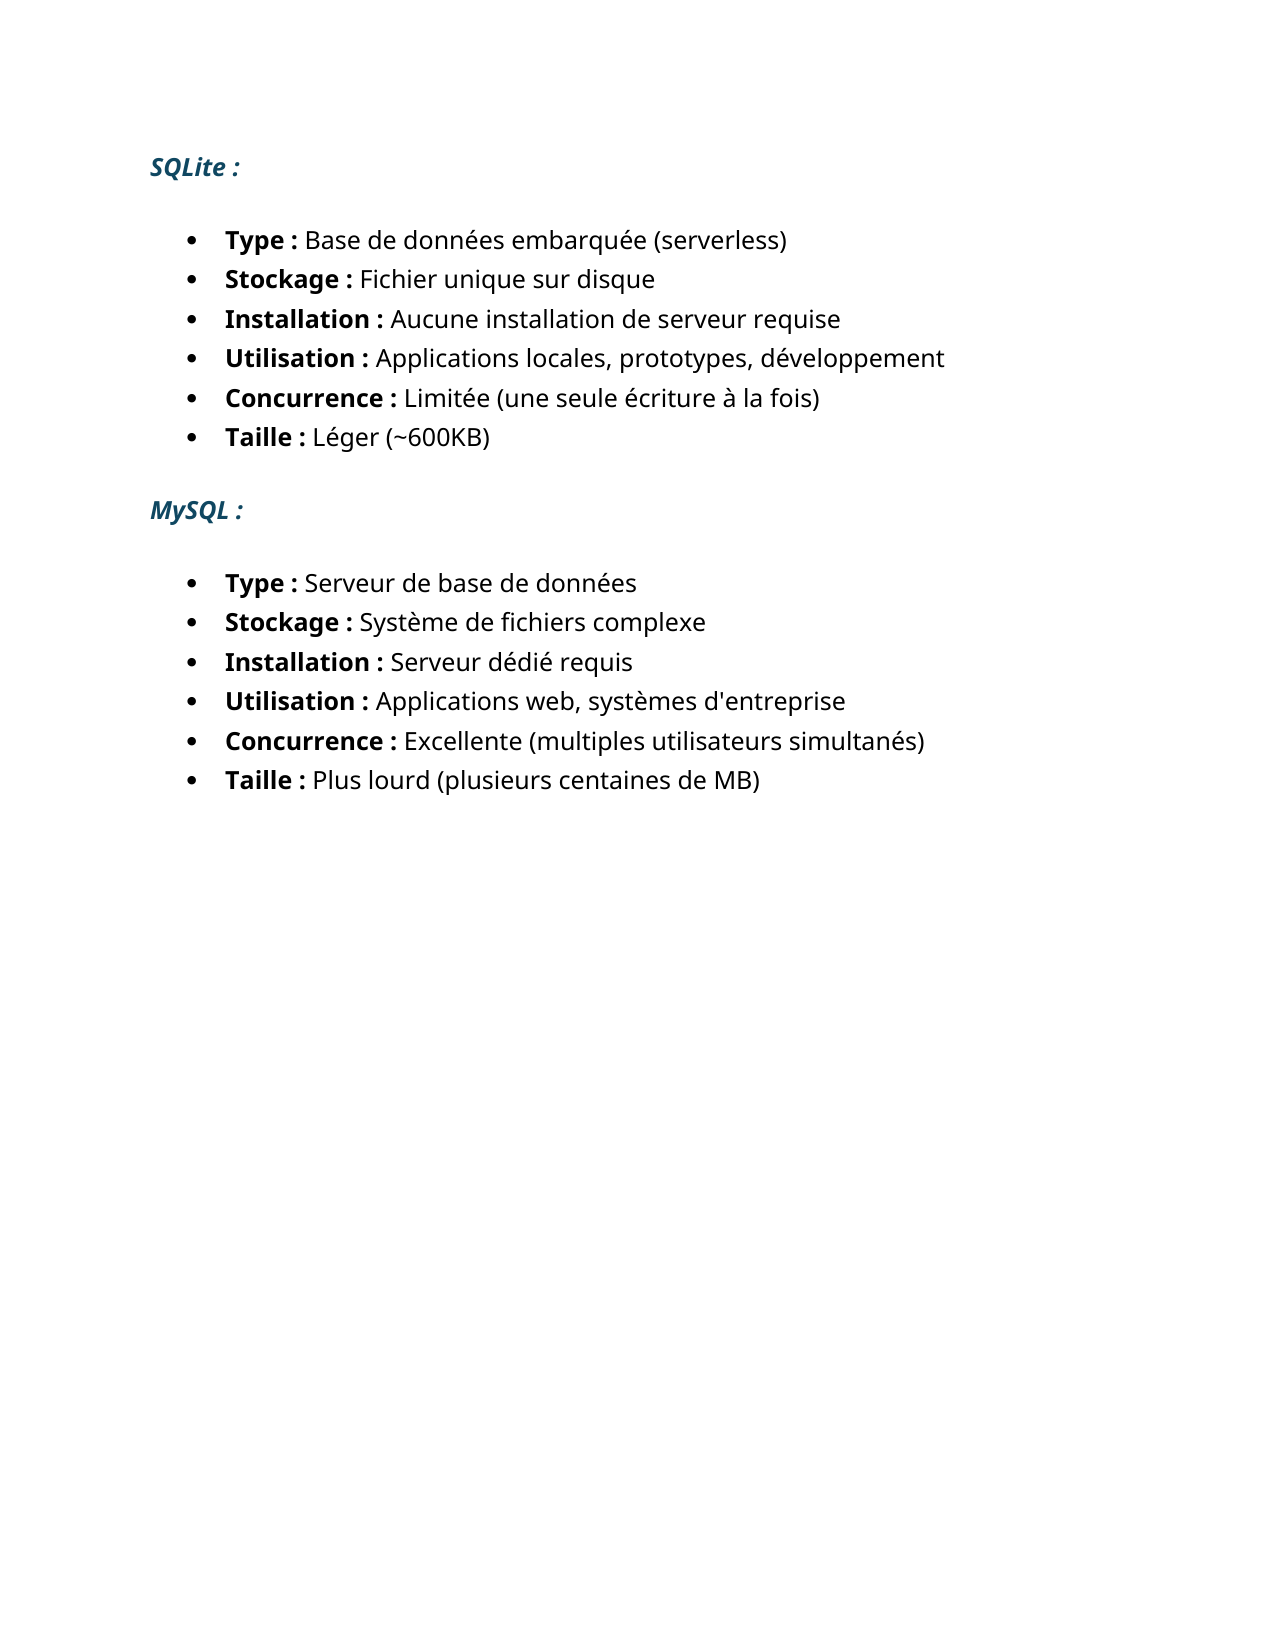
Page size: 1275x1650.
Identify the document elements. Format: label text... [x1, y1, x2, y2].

list Type : Base de données embarquée (serverless) [187, 223, 1125, 257]
list Concurrence : Limitée (une seule écriture à la fois) [187, 381, 1125, 415]
list Concurrence : Excellente (multiples utilisateurs simultanés) [187, 723, 1125, 757]
list Stockage : Fichier unique sur disque [187, 262, 1125, 296]
list Taille : Plus lourd (plusieurs centaines de MB) [187, 763, 1125, 797]
list Utilisation : Applications locales, prototypes, développement [187, 341, 1125, 375]
list Type : Serveur de base de données [187, 566, 1125, 599]
list Installation : Serveur dédié requis [187, 644, 1125, 678]
list Installation : Aucune installation de serveur requise [187, 302, 1125, 336]
list Stockage : Système de fichiers complexe [187, 605, 1125, 639]
list Utilisation : Applications web, systèmes d'entreprise [187, 684, 1125, 718]
subtitle SQLite : [150, 150, 1125, 184]
list Taille : Léger (~600KB) [187, 420, 1125, 454]
subtitle MySQL : [150, 493, 1125, 527]
